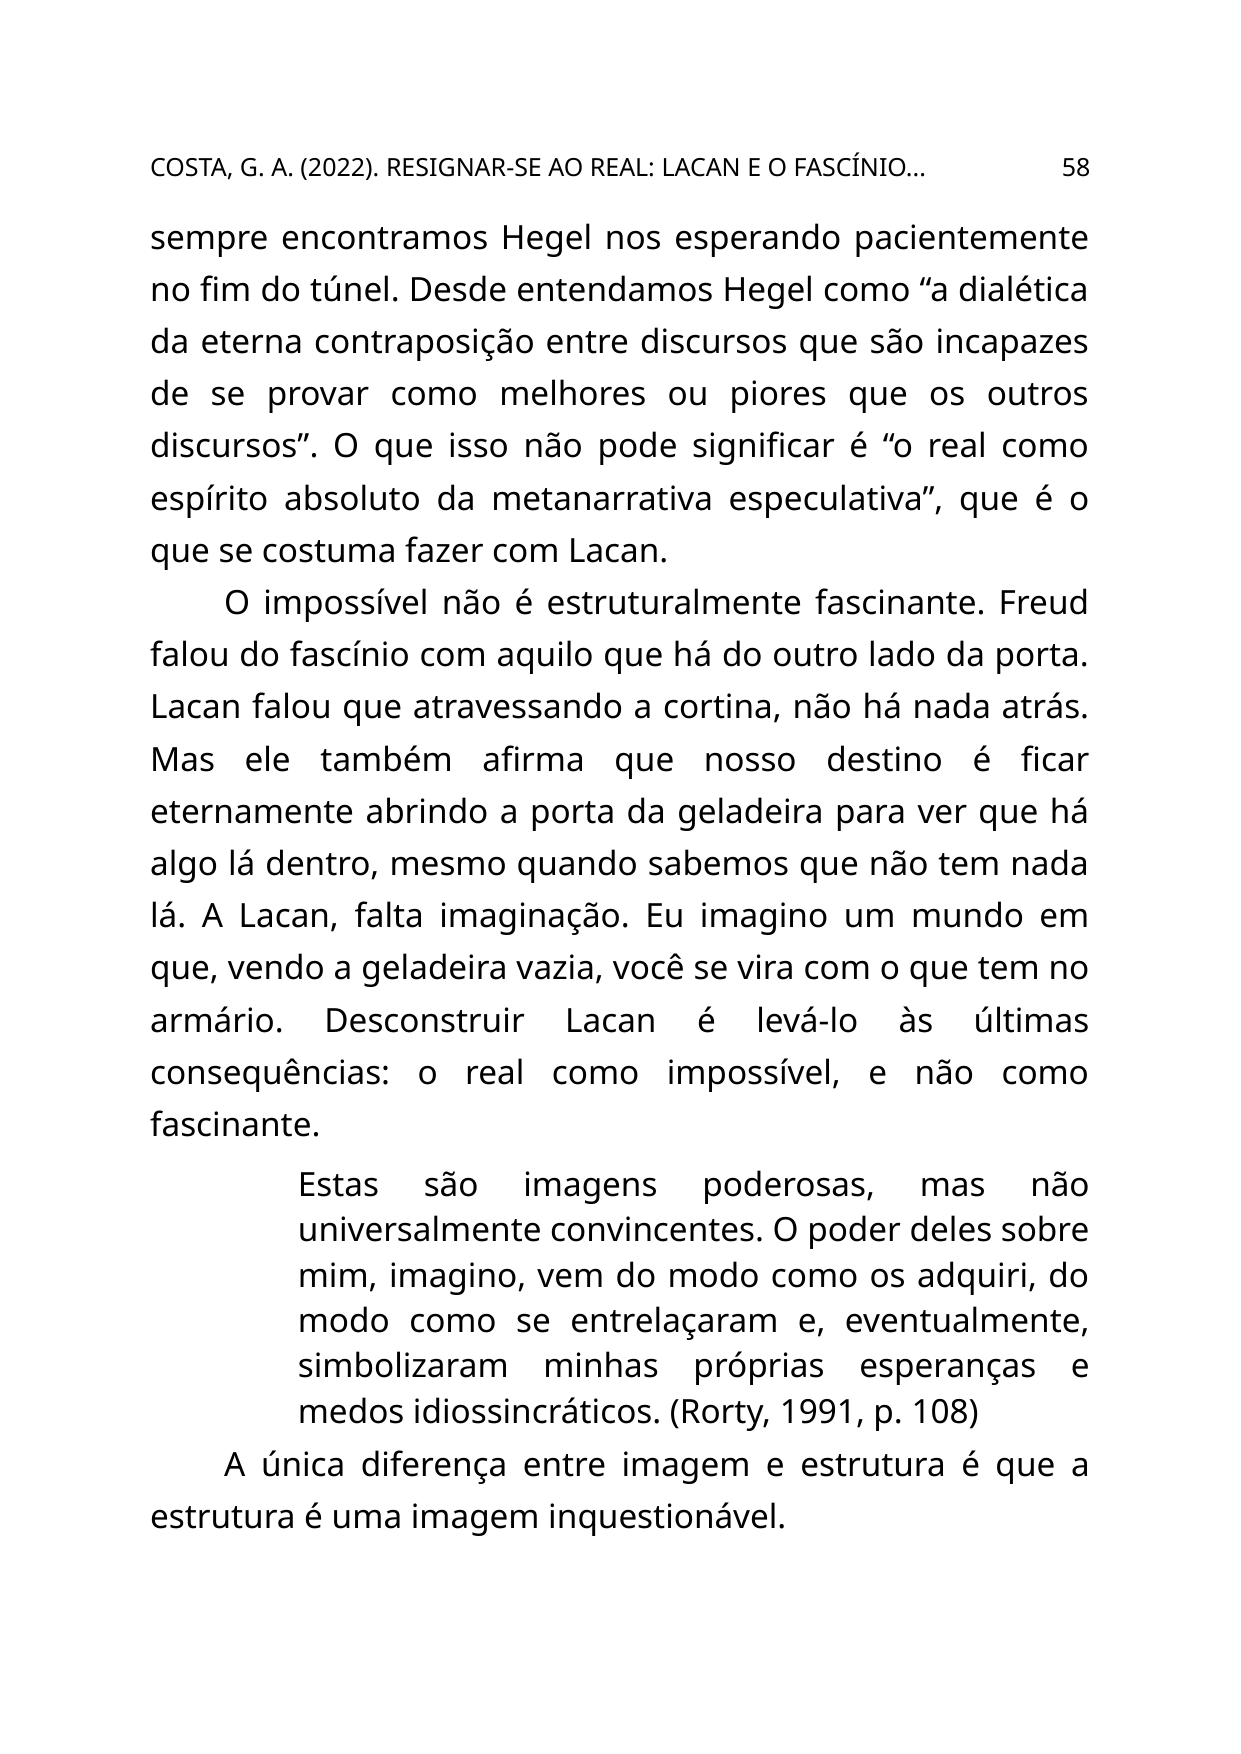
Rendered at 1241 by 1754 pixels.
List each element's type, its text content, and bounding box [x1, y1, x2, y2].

text sempre encontramos Hegel nos esperando pacientemente no fim do túnel. Desde entendamos Hegel como “a dialética da eterna contraposição entre discursos que são incapazes de se provar como melhores ou piores que os outros discursos”. O que isso não pode significar é “o real como espírito absoluto da metanarrativa especulativa”, que é o que se costuma fazer com Lacan. [150, 213, 1090, 572]
text A única diferença entre imagem e estrutura é que a estrutura é uma imagem inquestionável. [150, 1441, 1090, 1538]
text O impossível não é estruturalmente fascinante. Freud falou do fascínio com aquilo que há do outro lado da porta. Lacan falou que atravessando a cortina, não há nada atrás. Mas ele também afirma que nosso destino é ficar eternamente abrindo a porta da geladeira para ver que há algo lá dentro, mesmo quando sabemos que não tem nada lá. A Lacan, falta imaginação. Eu imagino um mundo em que, vendo a geladeira vazia, você se vira com o que tem no armário. Desconstruir Lacan é levá-lo às últimas consequências: o real como impossível, e não como fascinante. [150, 579, 1090, 1146]
text Estas são imagens poderosas, mas não universalmente convincentes. O poder deles sobre mim, imagino, vem do modo como os adquiri, do modo como se entrelaçaram e, eventualmente, simbolizaram minhas próprias esperanças e medos idiossincráticos. (Rorty, 1991, p. 108) [298, 1161, 1090, 1433]
